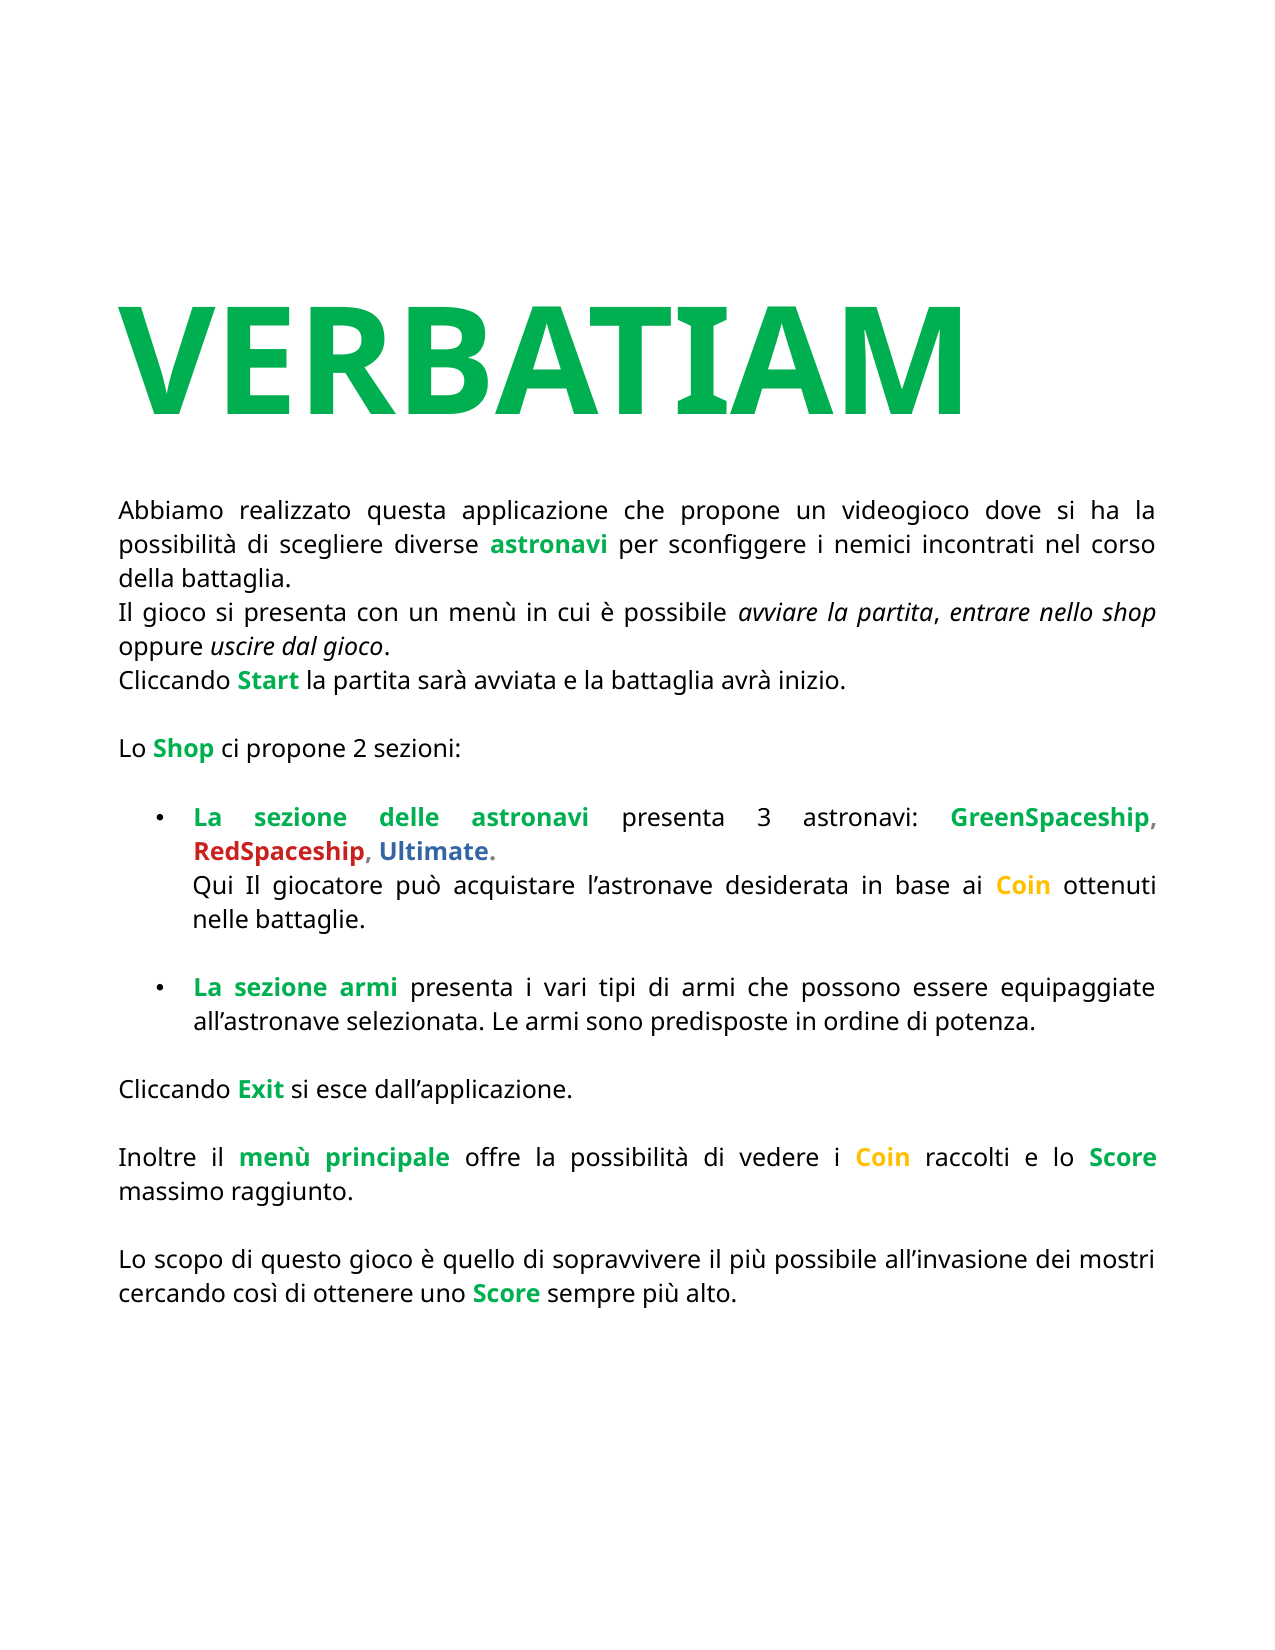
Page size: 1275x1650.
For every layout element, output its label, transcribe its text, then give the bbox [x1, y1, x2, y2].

text Lo Shop ci propone 2 sezioni: [118, 731, 1157, 765]
text Cliccando Exit si esce dall’applicazione. [118, 1072, 1157, 1106]
list La sezione armi presenta i vari tipi di armi che possono essere equipaggiate all’astronave selezionata. Le armi sono predisposte in ordine di potenza. [156, 969, 1157, 1038]
text Qui Il giocatore può acquistare l’astronave desiderata in base ai Coin ottenuti nelle battaglie. [192, 867, 1157, 936]
text Cliccando Start la partita sarà avviata e la battaglia avrà inizio. [118, 663, 1157, 697]
text Lo scopo di questo gioco è quello di sopravvivere il più possibile all’invasione dei mostri cercando così di ottenere uno Score sempre più alto. [118, 1242, 1157, 1310]
text Il gioco si presenta con un menù in cui è possibile avviare la partita, entrare nello shop oppure uscire dal gioco. [118, 595, 1157, 663]
text Abbiamo realizzato questa applicazione che propone un videogioco dove si ha la possibilità di scegliere diverse astronavi per sconfiggere i nemici incontrati nel corso della battaglia. [118, 493, 1157, 595]
text VERBATIAM [118, 254, 1157, 459]
text Inoltre il menù principale offre la possibilità di vedere i Coin raccolti e lo Score massimo raggiunto. [118, 1140, 1157, 1208]
list La sezione delle astronavi presenta 3 astronavi: GreenSpaceship, RedSpaceship, Ultimate. [156, 799, 1157, 867]
